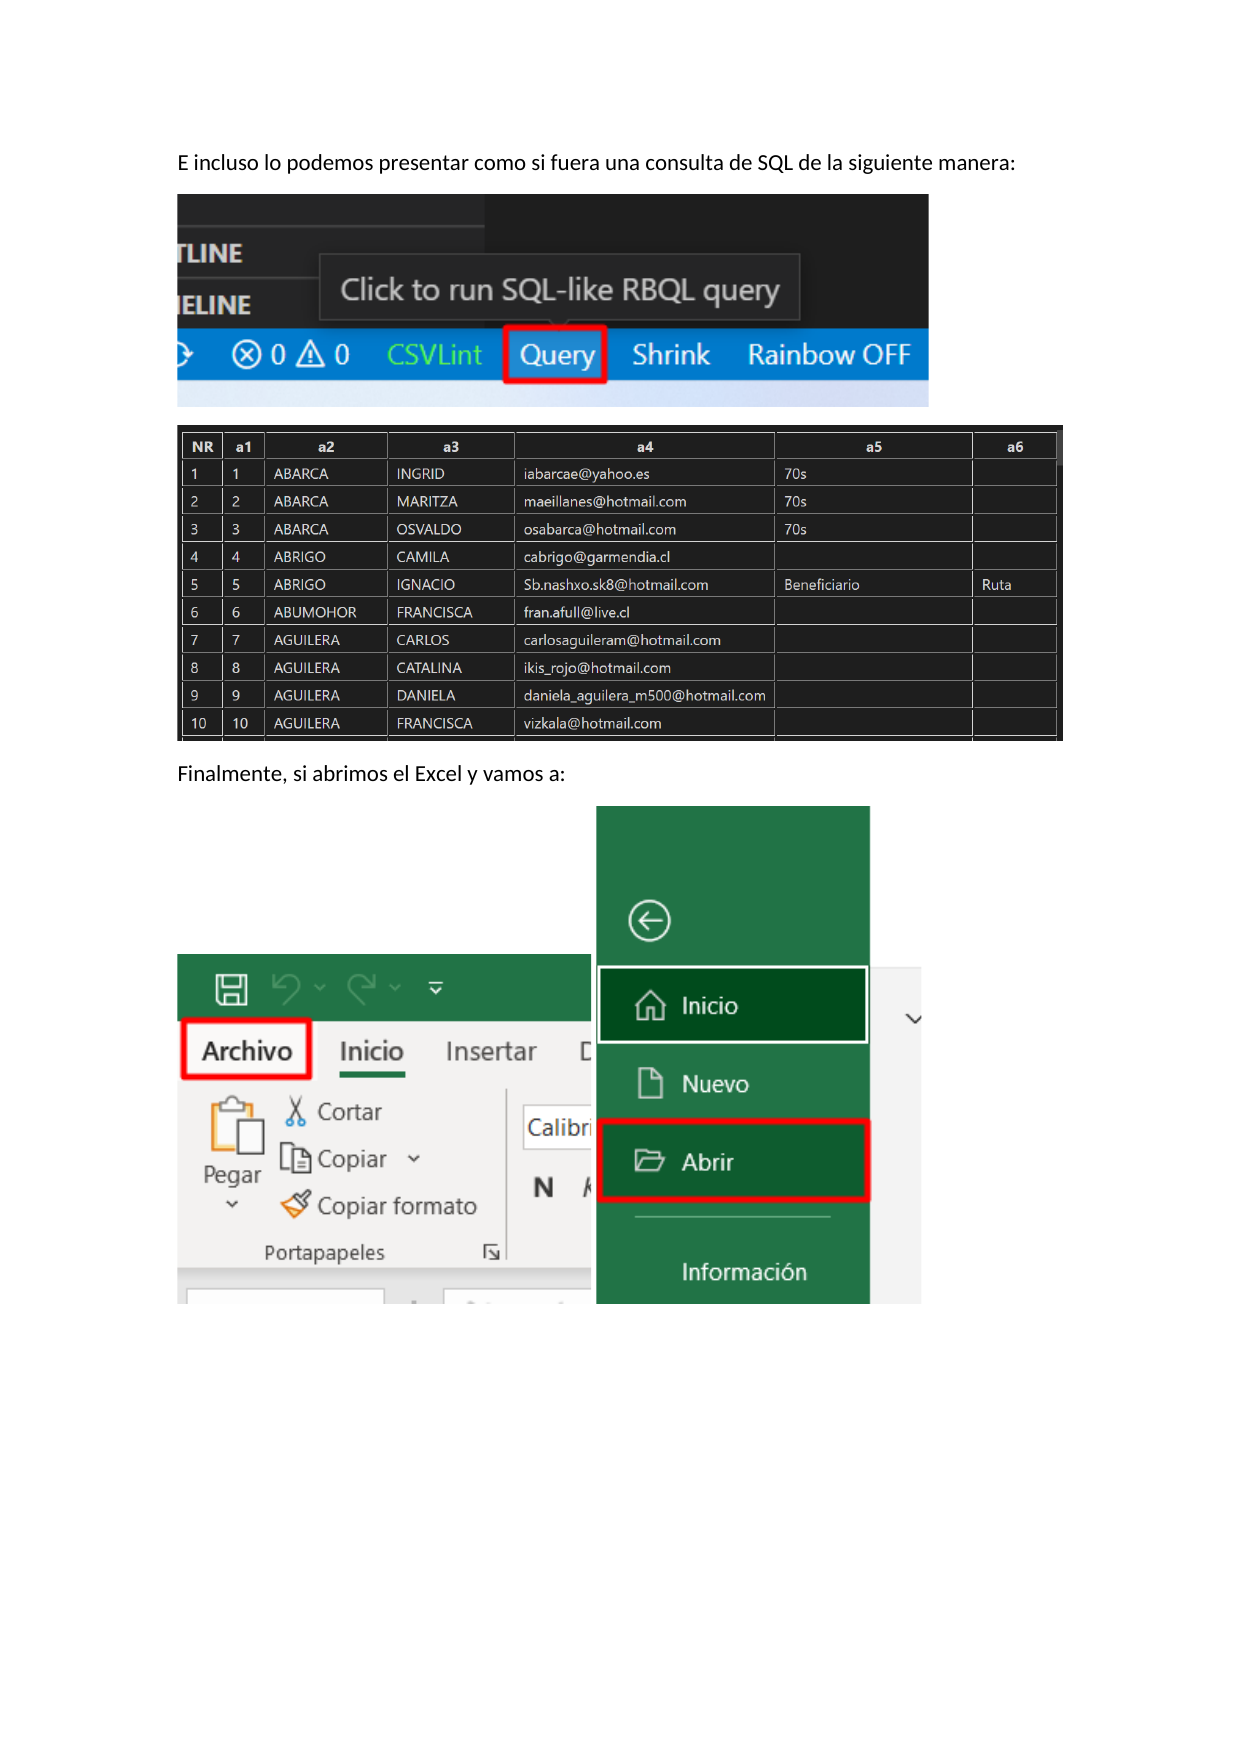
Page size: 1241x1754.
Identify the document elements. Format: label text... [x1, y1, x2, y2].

picture [177, 425, 1063, 741]
text E incluso lo podemos presentar como si fuera una consulta de SQL de la siguiente manera: [177, 148, 1063, 176]
picture [177, 194, 929, 407]
picture [177, 954, 592, 1304]
picture [596, 806, 922, 1304]
text Finalmente, si abrimos el Excel y vamos a: [177, 759, 1063, 787]
